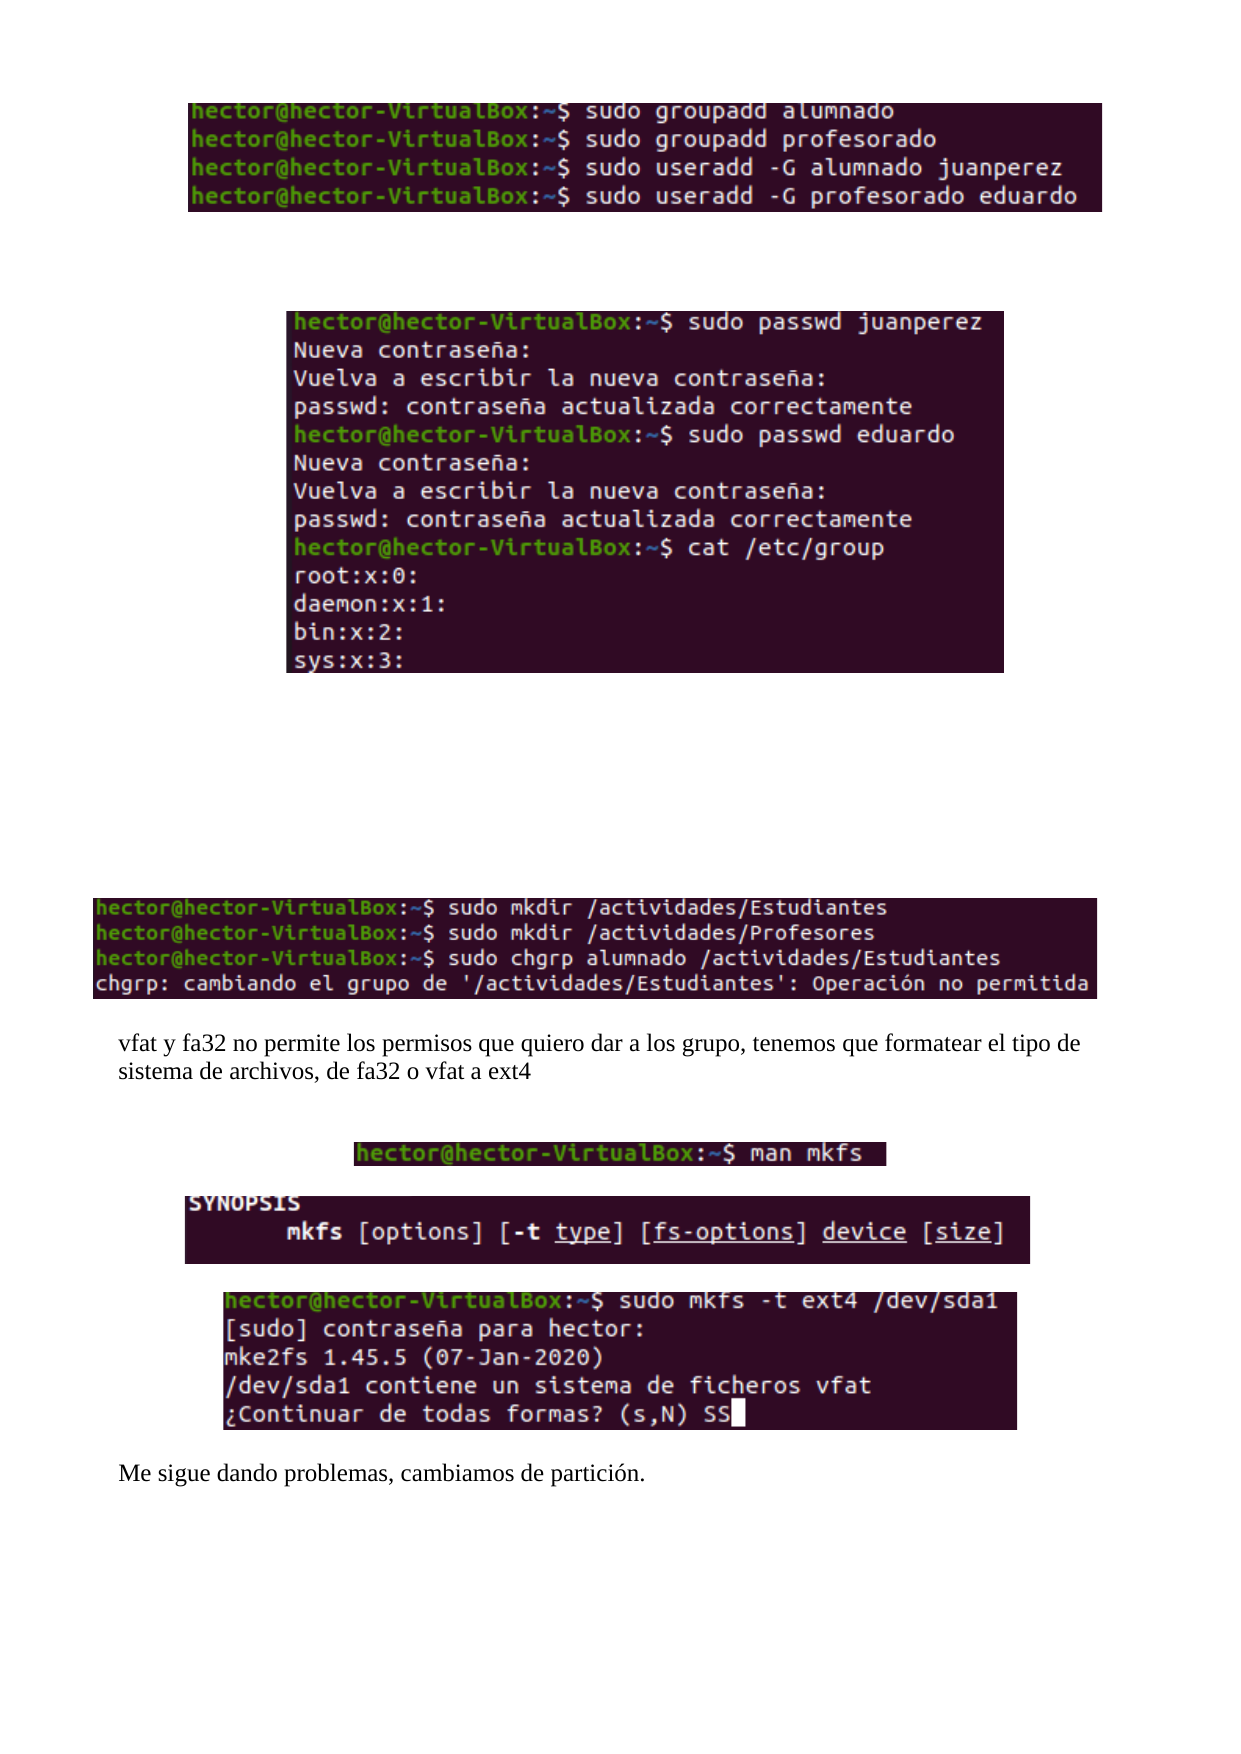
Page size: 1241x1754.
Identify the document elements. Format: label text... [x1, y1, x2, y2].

text vfat y fa32 no permite los permisos que quiero dar a los grupo, tenemos que formatear el tipo de sistema de archivos, de fa32 o vfat a ext4 [118, 1028, 1122, 1085]
picture [93, 898, 1098, 999]
picture [286, 311, 1004, 673]
picture [188, 103, 1103, 212]
picture [353, 1142, 887, 1166]
picture [184, 1196, 1031, 1264]
text Me sigue dando problemas, cambiamos de partición. [118, 1458, 1122, 1487]
picture [223, 1292, 1018, 1430]
